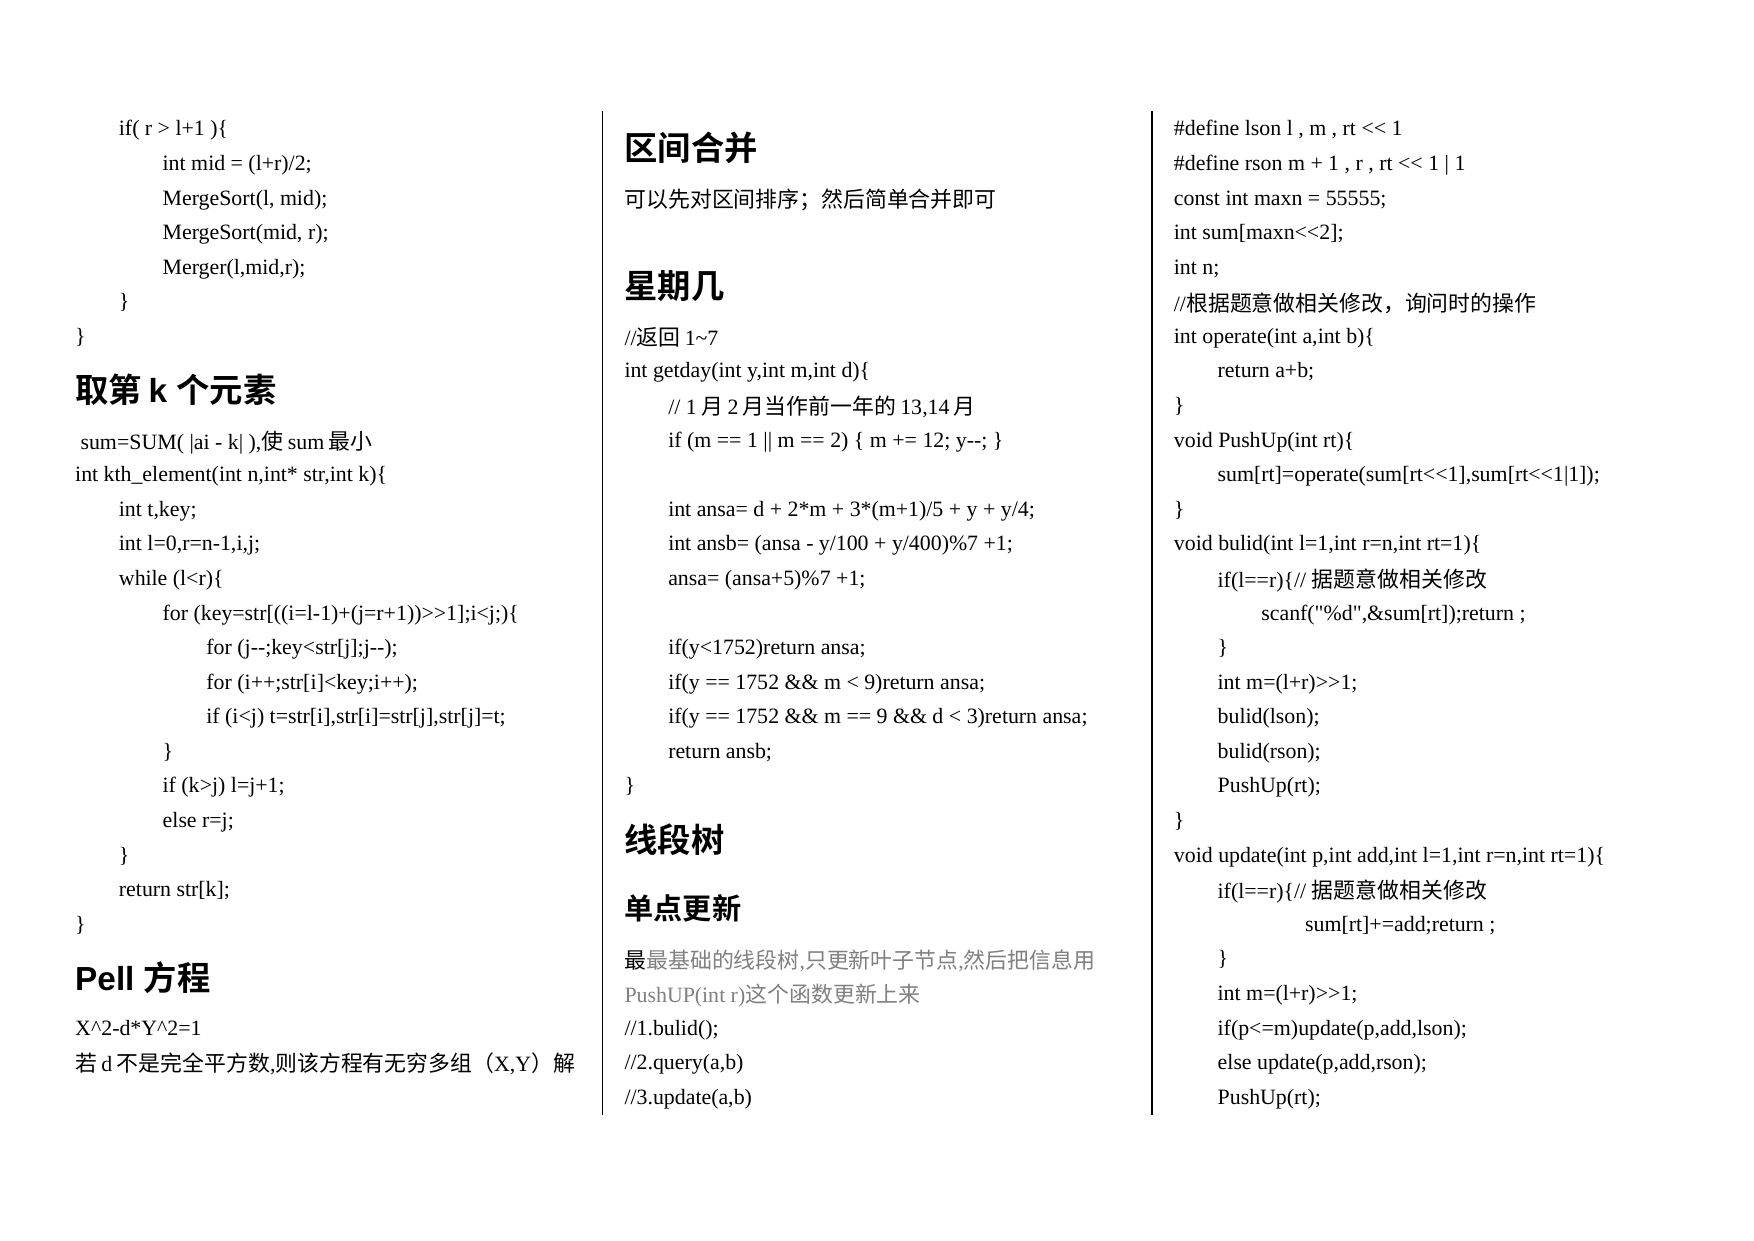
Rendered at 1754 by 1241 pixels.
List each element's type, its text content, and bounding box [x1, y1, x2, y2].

text PushUp(rt); [1174, 768, 1679, 803]
text for (i++;str[i]<key;i++); [75, 664, 580, 699]
text sum[rt]+=add;return ; [1174, 907, 1679, 941]
text int t,key; [75, 492, 580, 526]
text 若d不是完全平方数,则该方程有无穷多组（X,Y）解 [75, 1045, 580, 1079]
text MergeSort(mid, r); [75, 215, 580, 249]
text bulid(rson); [1174, 734, 1679, 768]
text else r=j; [75, 803, 580, 837]
text if (m == 1 || m == 2) { m += 12; y--; } [624, 422, 1129, 457]
text if(l==r){// 据题意做相关修改 [1174, 561, 1679, 595]
text } [75, 837, 580, 872]
text MergeSort(l, mid); [75, 180, 580, 215]
text if(y == 1752 && m == 9 && d < 3)return ansa; [624, 699, 1129, 734]
text //3.update(a,b) [624, 1079, 1129, 1114]
text return ansb; [624, 734, 1129, 768]
text } [1174, 630, 1679, 664]
text //2.query(a,b) [624, 1045, 1129, 1079]
text for (j--;key<str[j];j--); [75, 630, 580, 664]
text //1.bulid(); [624, 1010, 1129, 1045]
text 可以先对区间排序；然后简单合并即可 [624, 180, 1129, 215]
text for (key=str[((i=l-1)+(j=r+1))>>1];i<j;){ [75, 595, 580, 630]
text while (l<r){ [75, 561, 580, 595]
text } [75, 734, 580, 768]
text void PushUp(int rt){ [1174, 422, 1679, 457]
text #define rson m + 1 , r , rt << 1 | 1 [1174, 146, 1679, 180]
subtitle 取第k 个元素 [75, 353, 580, 422]
text } [75, 319, 580, 353]
text int kth_element(int n,int* str,int k){ [75, 457, 580, 492]
text scanf("%d",&sum[rt]);return ; [1174, 595, 1679, 630]
text } [1174, 492, 1679, 526]
text int m=(l+r)>>1; [1174, 664, 1679, 699]
text } [624, 768, 1129, 803]
text return a+b; [1174, 353, 1679, 388]
text if(y == 1752 && m < 9)return ansa; [624, 664, 1129, 699]
text if(l==r){// 据题意做相关修改 [1174, 872, 1679, 907]
text int m=(l+r)>>1; [1174, 976, 1679, 1010]
text PushUp(rt); [1174, 1079, 1679, 1114]
text Merger(l,mid,r); [75, 249, 580, 284]
text ansa= (ansa+5)%7 +1; [624, 561, 1129, 595]
text int sum[maxn<<2]; [1174, 215, 1679, 249]
subtitle Pell 方程 [75, 941, 580, 1010]
text bulid(lson); [1174, 699, 1679, 734]
text if(p<=m)update(p,add,lson); [1174, 1010, 1679, 1045]
text } [1174, 803, 1679, 837]
text int l=0,r=n-1,i,j; [75, 526, 580, 561]
text } [1174, 388, 1679, 422]
text sum[rt]=operate(sum[rt<<1],sum[rt<<1|1]); [1174, 457, 1679, 492]
text //返回1~7 [624, 319, 1129, 353]
text int ansb= (ansa - y/100 + y/400)%7 +1; [624, 526, 1129, 561]
text } [75, 284, 580, 319]
text const int maxn = 55555; [1174, 180, 1679, 215]
text return str[k]; [75, 872, 580, 907]
text int n; [1174, 249, 1679, 284]
text int getday(int y,int m,int d){ [624, 353, 1129, 388]
text sum=SUM( |ai - k| ),使sum最小 [75, 422, 580, 457]
subtitle 线段树 [624, 803, 1129, 872]
text } [1174, 941, 1679, 976]
text int operate(int a,int b){ [1174, 319, 1679, 353]
text void update(int p,int add,int l=1,int r=n,int rt=1){ [1174, 837, 1679, 872]
text X^2-d*Y^2=1 [75, 1010, 580, 1045]
text else update(p,add,rson); [1174, 1045, 1679, 1079]
subtitle 星期几 [624, 249, 1129, 319]
text // 1月2月当作前一年的13,14月 [624, 388, 1129, 422]
text int ansa= d + 2*m + 3*(m+1)/5 + y + y/4; [624, 492, 1129, 526]
text if( r > l+1 ){ [75, 111, 580, 146]
text if(y<1752)return ansa; [624, 630, 1129, 664]
text #define lson l , m , rt << 1 [1174, 111, 1679, 146]
subtitle 区间合并 [624, 111, 1129, 180]
subtitle 单点更新 [624, 872, 1129, 941]
text //根据题意做相关修改，询问时的操作 [1174, 284, 1679, 319]
text } [75, 907, 580, 941]
text void bulid(int l=1,int r=n,int rt=1){ [1174, 526, 1679, 561]
text int mid = (l+r)/2; [75, 146, 580, 180]
text 最最基础的线段树,只更新叶子节点,然后把信息用PushUP(int r)这个函数更新上来 [624, 941, 1129, 1010]
text if (i<j) t=str[i],str[i]=str[j],str[j]=t; [75, 699, 580, 734]
text if (k>j) l=j+1; [75, 768, 580, 803]
